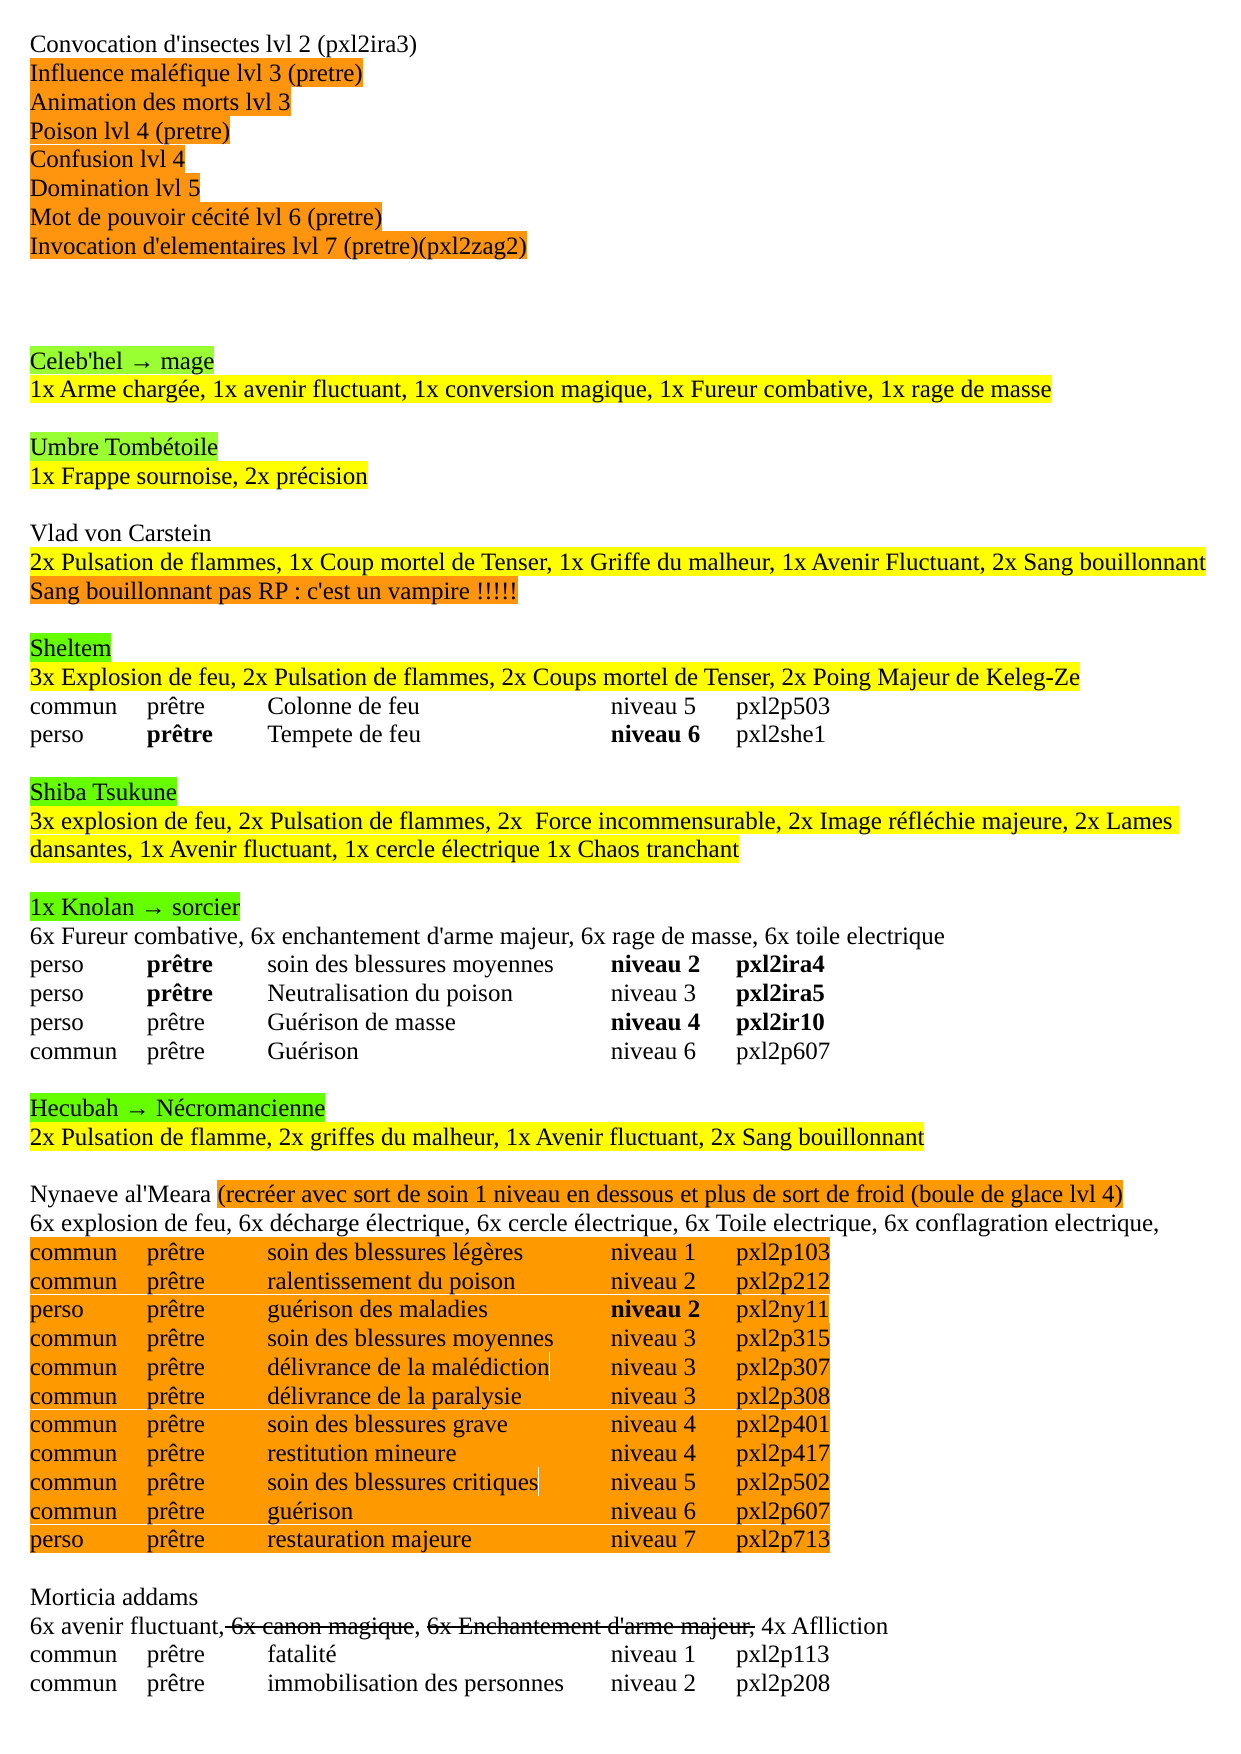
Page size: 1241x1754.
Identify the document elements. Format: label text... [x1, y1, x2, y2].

text Domination lvl 5 [29, 173, 1211, 202]
text 3x Explosion de feu, 2x Pulsation de flammes, 2x Coups mortel de Tenser, 2x Poing Majeur de Keleg-Ze [29, 662, 1211, 691]
text Vlad von Carstein [29, 518, 1211, 547]
text commun prêtre Guérison niveau 6 pxl2p607 [29, 1036, 1211, 1064]
text commun prêtre guérison niveau 6 pxl2p607 [29, 1496, 1211, 1524]
text commun prêtre fatalité niveau 1 pxl2p113 [29, 1639, 1211, 1668]
text Sang bouillonnant pas RP : c'est un vampire !!!!! [29, 576, 1211, 604]
text 1x Frappe sournoise, 2x précision [29, 461, 1211, 489]
text commun prêtre Colonne de feu niveau 5 pxl2p503 [29, 691, 1211, 719]
text commun prêtre soin des blessures légères niveau 1 pxl2p103 [29, 1237, 1211, 1266]
text Celeb'hel → mage [29, 346, 1211, 374]
text perso prêtre Tempete de feu niveau 6 pxl2she1 [29, 719, 1211, 748]
text commun prêtre délivrance de la paralysie niveau 3 pxl2p308 [29, 1381, 1211, 1409]
text Hecubah → Nécromancienne [29, 1093, 1211, 1122]
text perso prêtre Guérison de masse niveau 4 pxl2ir10 [29, 1007, 1211, 1036]
text 2x Pulsation de flamme, 2x griffes du malheur, 1x Avenir fluctuant, 2x Sang bouillonnant [29, 1122, 1211, 1151]
text Invocation d'elementaires lvl 7 (pretre)(pxl2zag2) [29, 231, 1211, 259]
text commun prêtre soin des blessures grave niveau 4 pxl2p401 [29, 1409, 1211, 1438]
text Mot de pouvoir cécité lvl 6 (pretre) [29, 202, 1211, 231]
text perso prêtre restauration majeure niveau 7 pxl2p713 [29, 1524, 1211, 1553]
text perso prêtre Neutralisation du poison niveau 3 pxl2ira5 [29, 978, 1211, 1007]
text commun prêtre soin des blessures moyennes niveau 3 pxl2p315 [29, 1323, 1211, 1352]
text commun prêtre soin des blessures critiques niveau 5 pxl2p502 [29, 1467, 1211, 1496]
text Poison lvl 4 (pretre) [29, 116, 1211, 144]
text Influence maléfique lvl 3 (pretre) [29, 58, 1211, 87]
text commun prêtre ralentissement du poison niveau 2 pxl2p212 [29, 1266, 1211, 1294]
text Shiba Tsukune [29, 777, 1211, 806]
text Confusion lvl 4 [29, 144, 1211, 173]
text 2x Pulsation de flammes, 1x Coup mortel de Tenser, 1x Griffe du malheur, 1x Avenir Fluctuant, 2x Sang bouillonnant [29, 547, 1211, 576]
text 6x explosion de feu, 6x décharge électrique, 6x cercle électrique, 6x Toile electrique, 6x conflagration electrique, [29, 1208, 1211, 1237]
text commun prêtre restitution mineure niveau 4 pxl2p417 [29, 1438, 1211, 1467]
text perso prêtre soin des blessures moyennes niveau 2 pxl2ira4 [29, 949, 1211, 978]
text commun prêtre immobilisation des personnes niveau 2 pxl2p208 [29, 1668, 1211, 1697]
text Animation des morts lvl 3 [29, 87, 1211, 116]
text commun prêtre délivrance de la malédiction niveau 3 pxl2p307 [29, 1352, 1211, 1381]
text 3x explosion de feu, 2x Pulsation de flammes, 2x Force incommensurable, 2x Image réfléchie majeure, 2x Lames dansantes, 1x Avenir fluctuant, 1x cercle électrique 1x Chaos tranchant [29, 806, 1211, 863]
text 1x Knolan → sorcier [29, 892, 1211, 921]
text Morticia addams [29, 1582, 1211, 1611]
text Sheltem [29, 633, 1211, 662]
text Convocation d'insectes lvl 2 (pxl2ira3) [29, 29, 1211, 58]
text Nynaeve al'Meara (recréer avec sort de soin 1 niveau en dessous et plus de sort de froid (boule de glace lvl 4) [29, 1179, 1211, 1208]
text 6x avenir fluctuant, 6x canon magique, 6x Enchantement d'arme majeur, 4x Aflliction [29, 1611, 1211, 1639]
text perso prêtre guérison des maladies niveau 2 pxl2ny11 [29, 1294, 1211, 1323]
text Umbre Tombétoile [29, 432, 1211, 461]
text 1x Arme chargée, 1x avenir fluctuant, 1x conversion magique, 1x Fureur combative, 1x rage de masse [29, 374, 1211, 403]
text 6x Fureur combative, 6x enchantement d'arme majeur, 6x rage de masse, 6x toile electrique [29, 921, 1211, 949]
